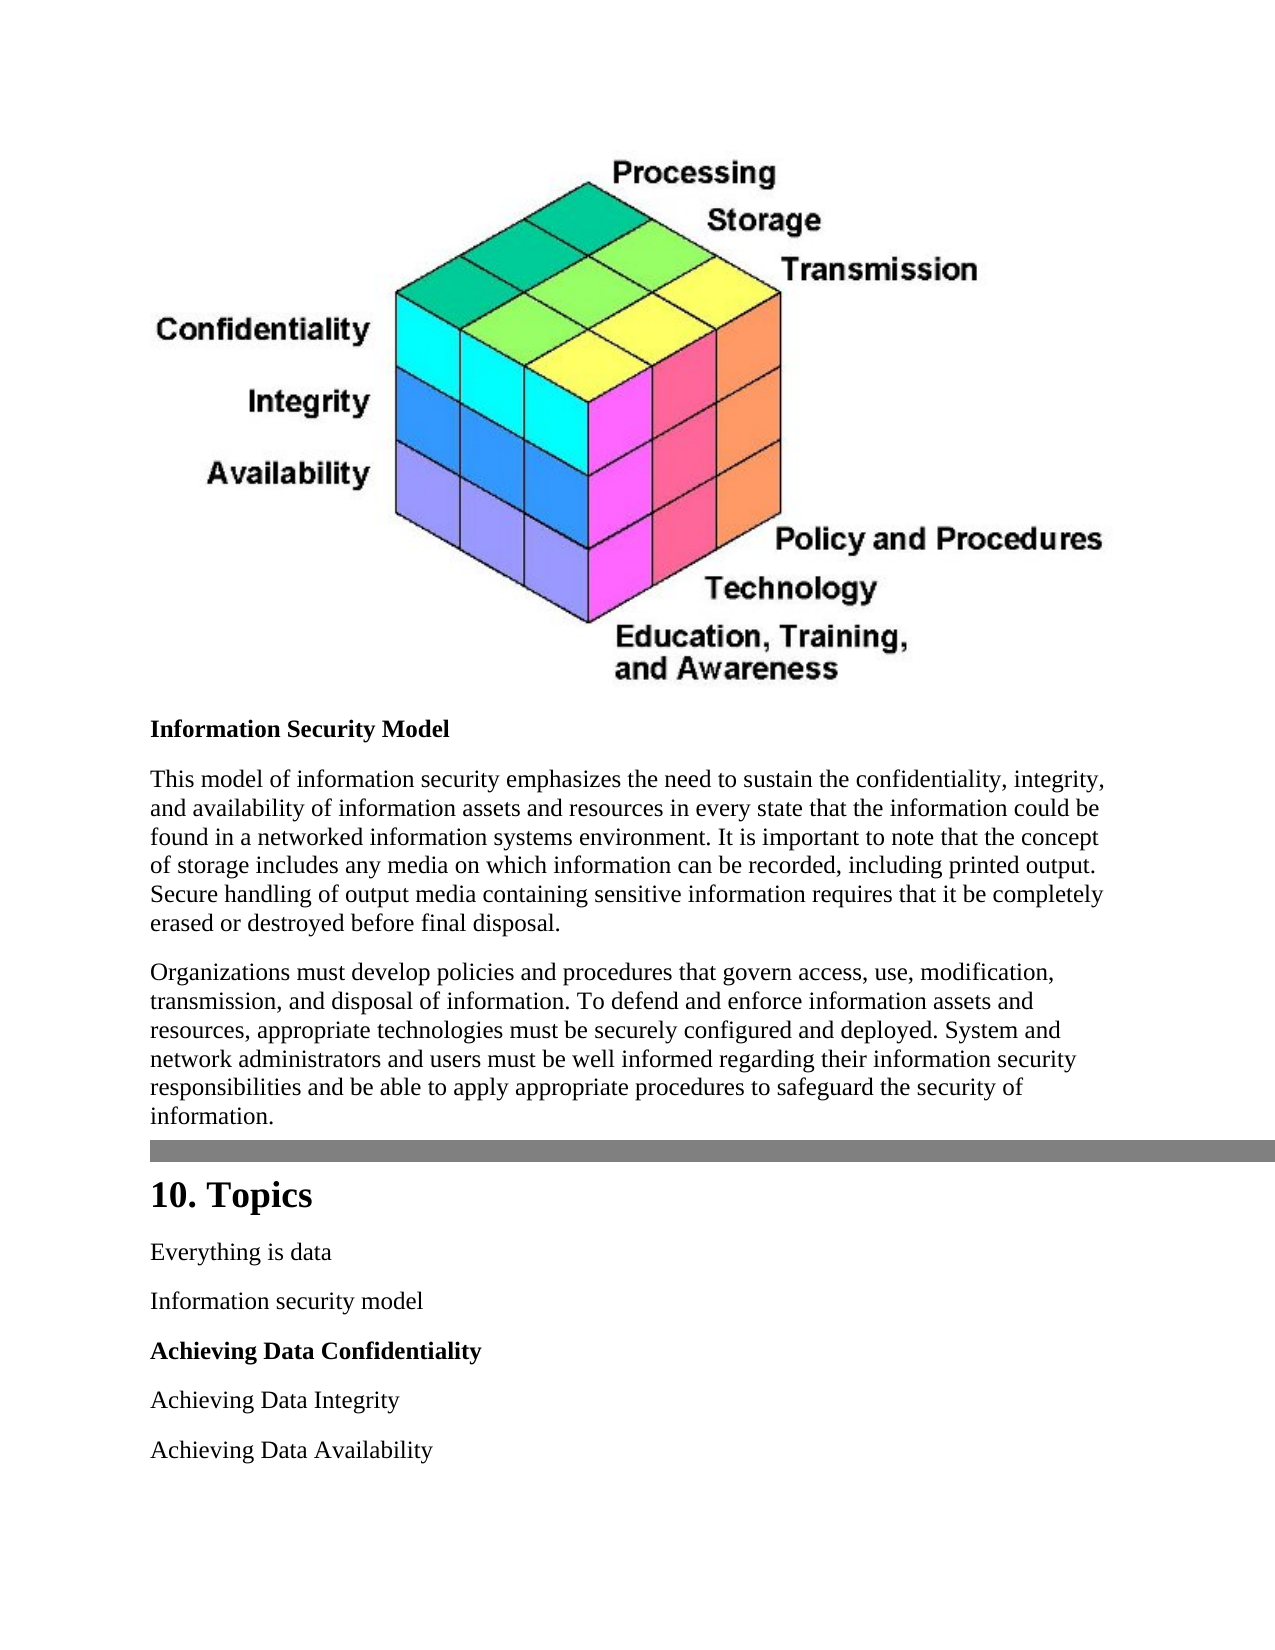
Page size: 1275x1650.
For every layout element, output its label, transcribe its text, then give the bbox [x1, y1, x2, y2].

text Information Security Model [150, 714, 1125, 743]
text Organizations must develop policies and procedures that govern access, use, modification, transmission, and disposal of information. To defend and enforce information assets and resources, appropriate technologies must be securely configured and deployed. System and network administrators and users must be well informed regarding their information security responsibilities and be able to apply appropriate procedures to safeguard the security of information. [150, 957, 1125, 1130]
text Achieving Data Integrity [150, 1385, 1125, 1414]
text Achieving Data Availability [150, 1435, 1125, 1464]
subtitle 10. Topics [150, 1173, 1125, 1216]
text Everything is data [150, 1237, 1125, 1265]
text Achieving Data Confidentiality [150, 1336, 1125, 1364]
text Information security model [150, 1286, 1125, 1315]
text This model of information security emphasizes the need to sustain the confidentiality, integrity, and availability of information assets and resources in every state that the information could be found in a networked information systems environment. It is important to note that the concept of storage includes any media on which information can be recorded, including printed output. Secure handling of output media containing sensitive information requires that it be completely erased or destroyed before final disposal. [150, 764, 1125, 937]
